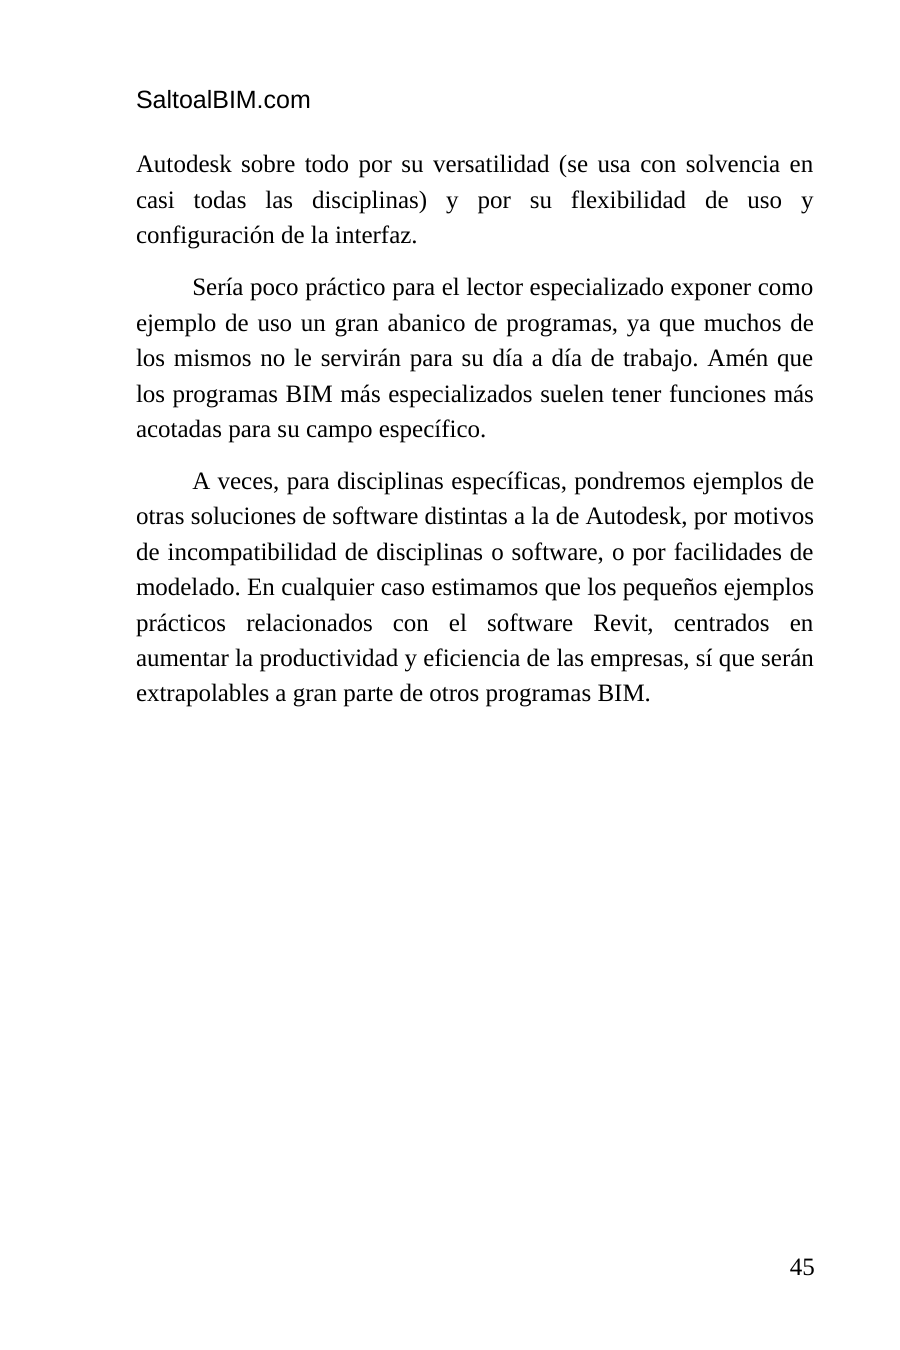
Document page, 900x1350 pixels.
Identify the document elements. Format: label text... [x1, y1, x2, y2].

text Sería poco práctico para el lector especializado exponer como ejemplo de uso un gran abanico de programas, ya que muchos de los mismos no le servirán para su día a día de trabajo. Amén que los programas BIM más especializados suelen tener funciones más acotadas para su campo específico. [136, 267, 814, 444]
text A veces, para disciplinas específicas, pondremos ejemplos de otras soluciones de software distintas a la de Autodesk, por motivos de incompatibilidad de disciplinas o software, o por facilidades de modelado. En cualquier caso estimamos que los pequeños ejemplos prácticos relacionados con el software Revit, centrados en aumentar la productividad y eficiencia de las empresas, sí que serán extrapolables a gran parte de otros programas BIM. [136, 461, 814, 709]
text Autodesk sobre todo por su versatilidad (se usa con solvencia en casi todas las disciplinas) y por su flexibilidad de uso y configuración de la interfaz. [136, 144, 814, 251]
